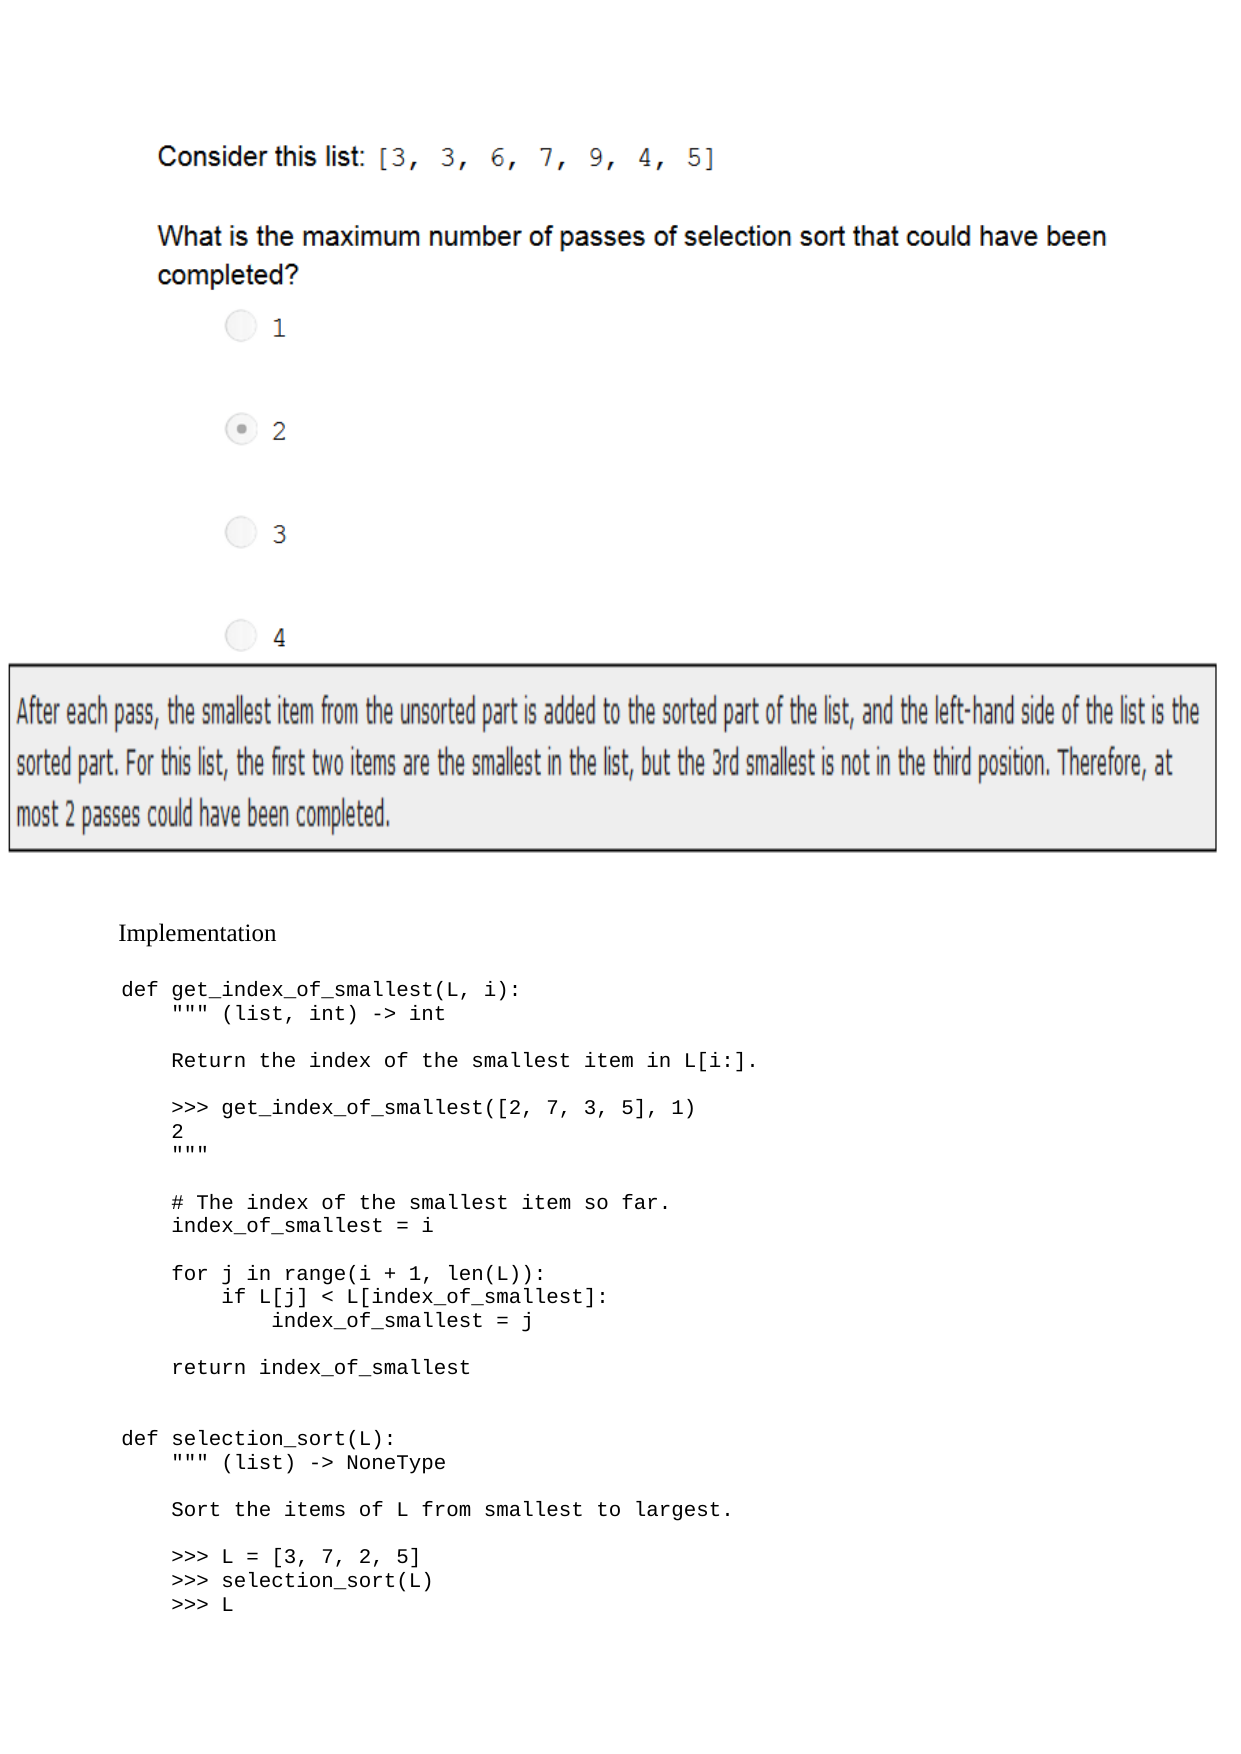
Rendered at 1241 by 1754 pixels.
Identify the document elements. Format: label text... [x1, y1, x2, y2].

table_header def get_index_of_smallest(L, i): """ (list, int) -> int Return the index of the smallest item in L[i:]. >>> get_index_of_smallest([2, 7, 3, 5], 1) 2 """ # The index of the smallest item so far. index_of_smallest = i for j in range(i + 1, len(L)): if L[j] < L[index_of_smallest]: index_of_smallest = j return index_of_smallest def selection_sort(L): """ (list) -> NoneType Sort the items of L from smallest to largest. >>> L = [3, 7, 2, 5] >>> selection_sort(L) >>> L [118, 976, 985, 1620]
text Implementation [118, 918, 1122, 947]
